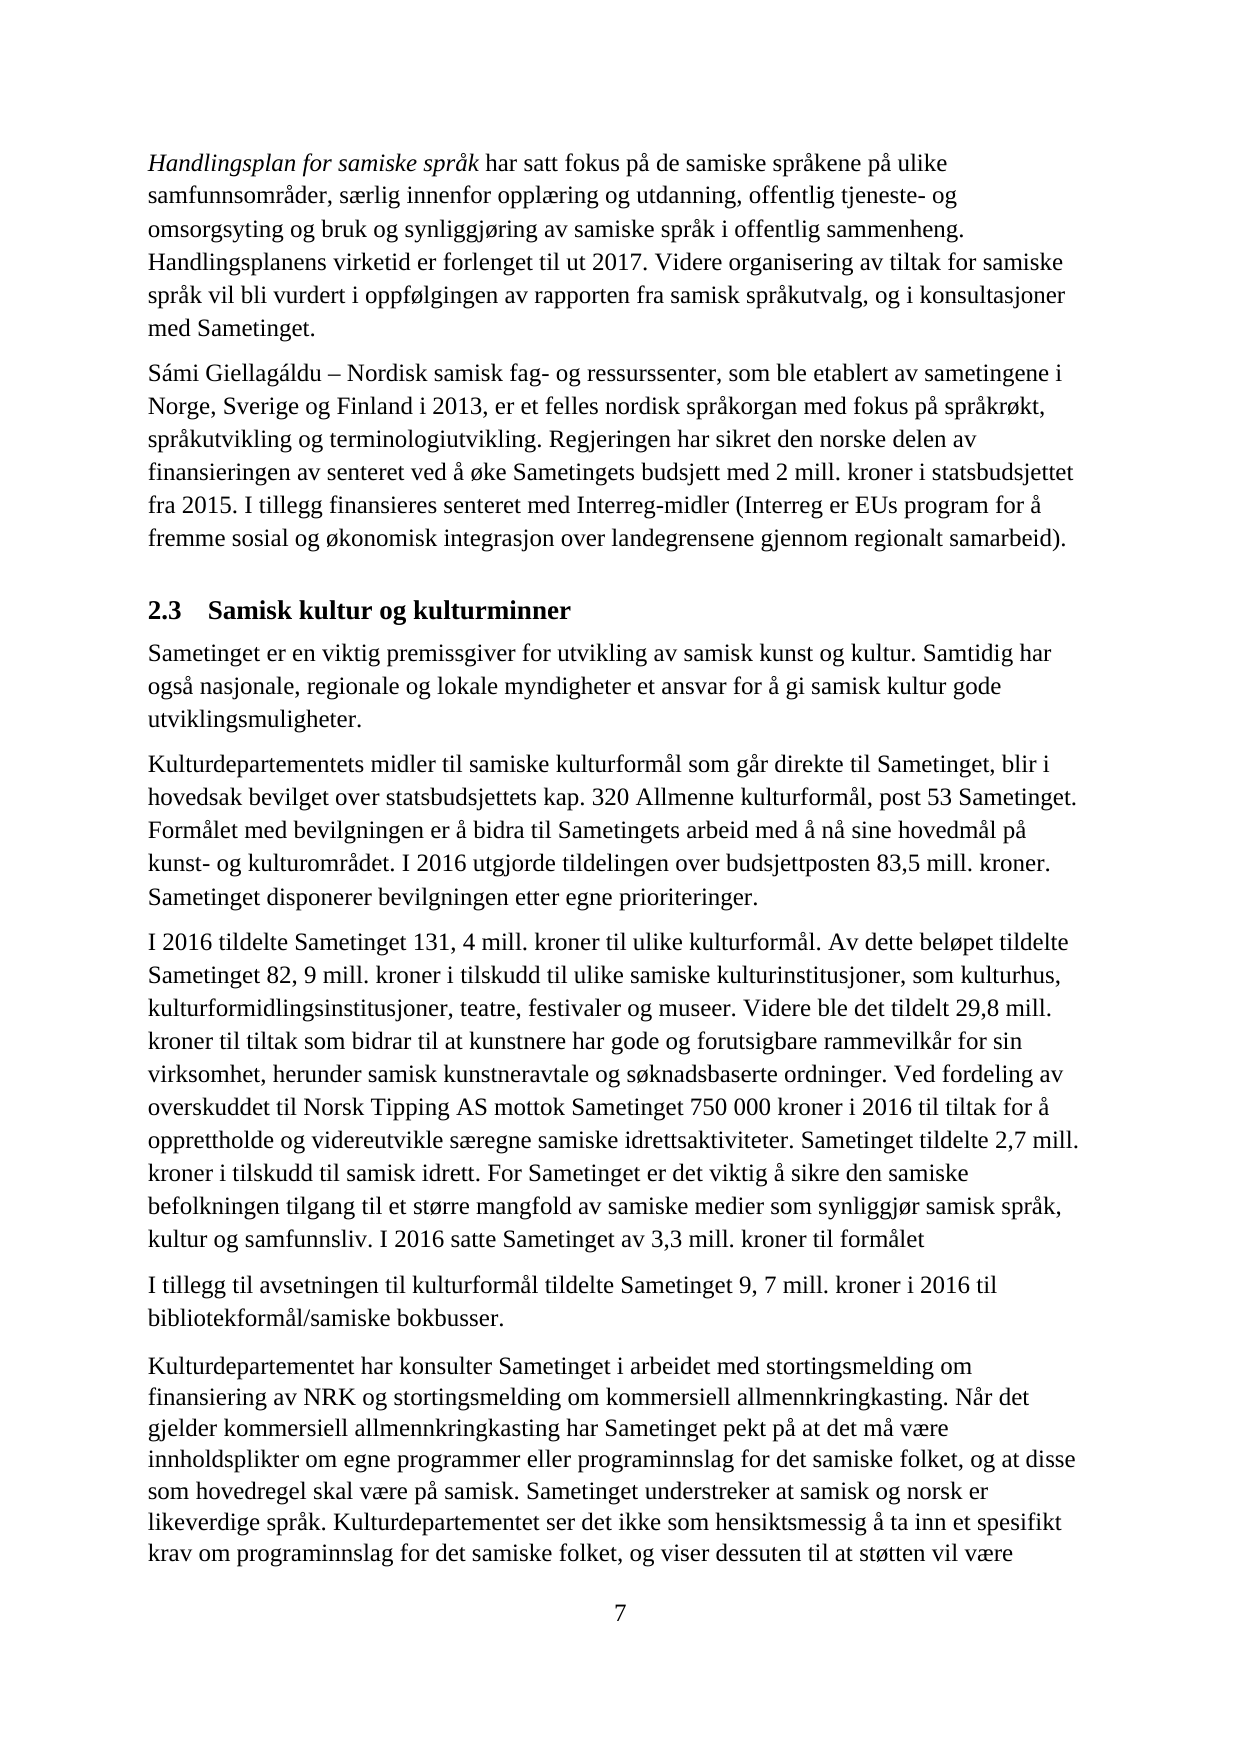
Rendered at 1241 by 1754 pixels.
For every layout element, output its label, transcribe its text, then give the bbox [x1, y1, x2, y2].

text Sametinget er en viktig premissgiver for utvikling av samisk kunst og kultur. Samtidig har også nasjonale, regionale og lokale myndigheter et ansvar for å gi samisk kultur gode utviklingsmuligheter. [148, 638, 1093, 733]
text Kulturdepartementet har konsulter Sametinget i arbeidet med stortingsmelding om finansiering av NRK og stortingsmelding om kommersiell allmennkringkasting. Når det gjelder kommersiell allmennkringkasting har Sametinget pekt på at det må være innholdsplikter om egne programmer eller programinnslag for det samiske folket, og at disse som hovedregel skal være på samisk. Sametinget understreker at samisk og norsk er likeverdige språk. Kulturdepartementet ser det ikke som hensiktsmessig å ta inn et spesifikt krav om programinnslag for det samiske folket, og viser dessuten til at støtten vil være [148, 1348, 1093, 1567]
text Handlingsplan for samiske språk har satt fokus på de samiske språkene på ulike samfunnsområder, særlig innenfor opplæring og utdanning, offentlig tjeneste- og omsorgsyting og bruk og synliggjøring av samiske språk i offentlig sammenheng. Handlingsplanens virketid er forlenget til ut 2017. Videre organisering av tiltak for samiske språk vil bli vurdert i oppfølgingen av rapporten fra samisk språkutvalg, og i konsultasjoner med Sametinget. [148, 148, 1093, 341]
text I 2016 tildelte Sametinget 131, 4 mill. kroner til ulike kulturformål. Av dette beløpet tildelte Sametinget 82, 9 mill. kroner i tilskudd til ulike samiske kulturinstitusjoner, som kulturhus, kulturformidlingsinstitusjoner, teatre, festivaler og museer. Videre ble det tildelt 29,8 mill. kroner til tiltak som bidrar til at kunstnere har gode og forutsigbare rammevilkår for sin virksomhet, herunder samisk kunstneravtale og søknadsbaserte ordninger. Ved fordeling av overskuddet til Norsk Tipping AS mottok Sametinget 750 000 kroner i 2016 til tiltak for å opprettholde og videreutvikle særegne samiske idrettsaktiviteter. Sametinget tildelte 2,7 mill. kroner i tilskudd til samisk idrett. For Sametinget er det viktig å sikre den samiske befolkningen tilgang til et større mangfold av samiske medier som synliggjør samisk språk, kultur og samfunnsliv. I 2016 satte Sametinget av 3,3 mill. kroner til formålet [148, 927, 1093, 1253]
subtitle Samisk kultur og kulturminner [148, 594, 1093, 625]
text Sámi Giellagáldu – Nordisk samisk fag- og ressurssenter, som ble etablert av sametingene i Norge, Sverige og Finland i 2013, er et felles nordisk språkorgan med fokus på språkrøkt, språkutvikling og terminologiutvikling. Regjeringen har sikret den norske delen av finansieringen av senteret ved å øke Sametingets budsjett med 2 mill. kroner i statsbudsjettet fra 2015. I tillegg finansieres senteret med Interreg-midler (Interreg er EUs program for å fremme sosial og økonomisk integrasjon over landegrensene gjennom regionalt samarbeid). [148, 358, 1093, 552]
text I tillegg til avsetningen til kulturformål tildelte Sametinget 9, 7 mill. kroner i 2016 til bibliotekformål/samiske bokbusser. [148, 1270, 1093, 1332]
text Kulturdepartementets midler til samiske kulturformål som går direkte til Sametinget, blir i hovedsak bevilget over statsbudsjettets kap. 320 Allmenne kulturformål, post 53 Sametinget. Formålet med bevilgningen er å bidra til Sametingets arbeid med å nå sine hovedmål på kunst- og kulturområdet. I 2016 utgjorde tildelingen over budsjettposten 83,5 mill. kroner. Sametinget disponerer bevilgningen etter egne prioriteringer. [148, 749, 1093, 910]
